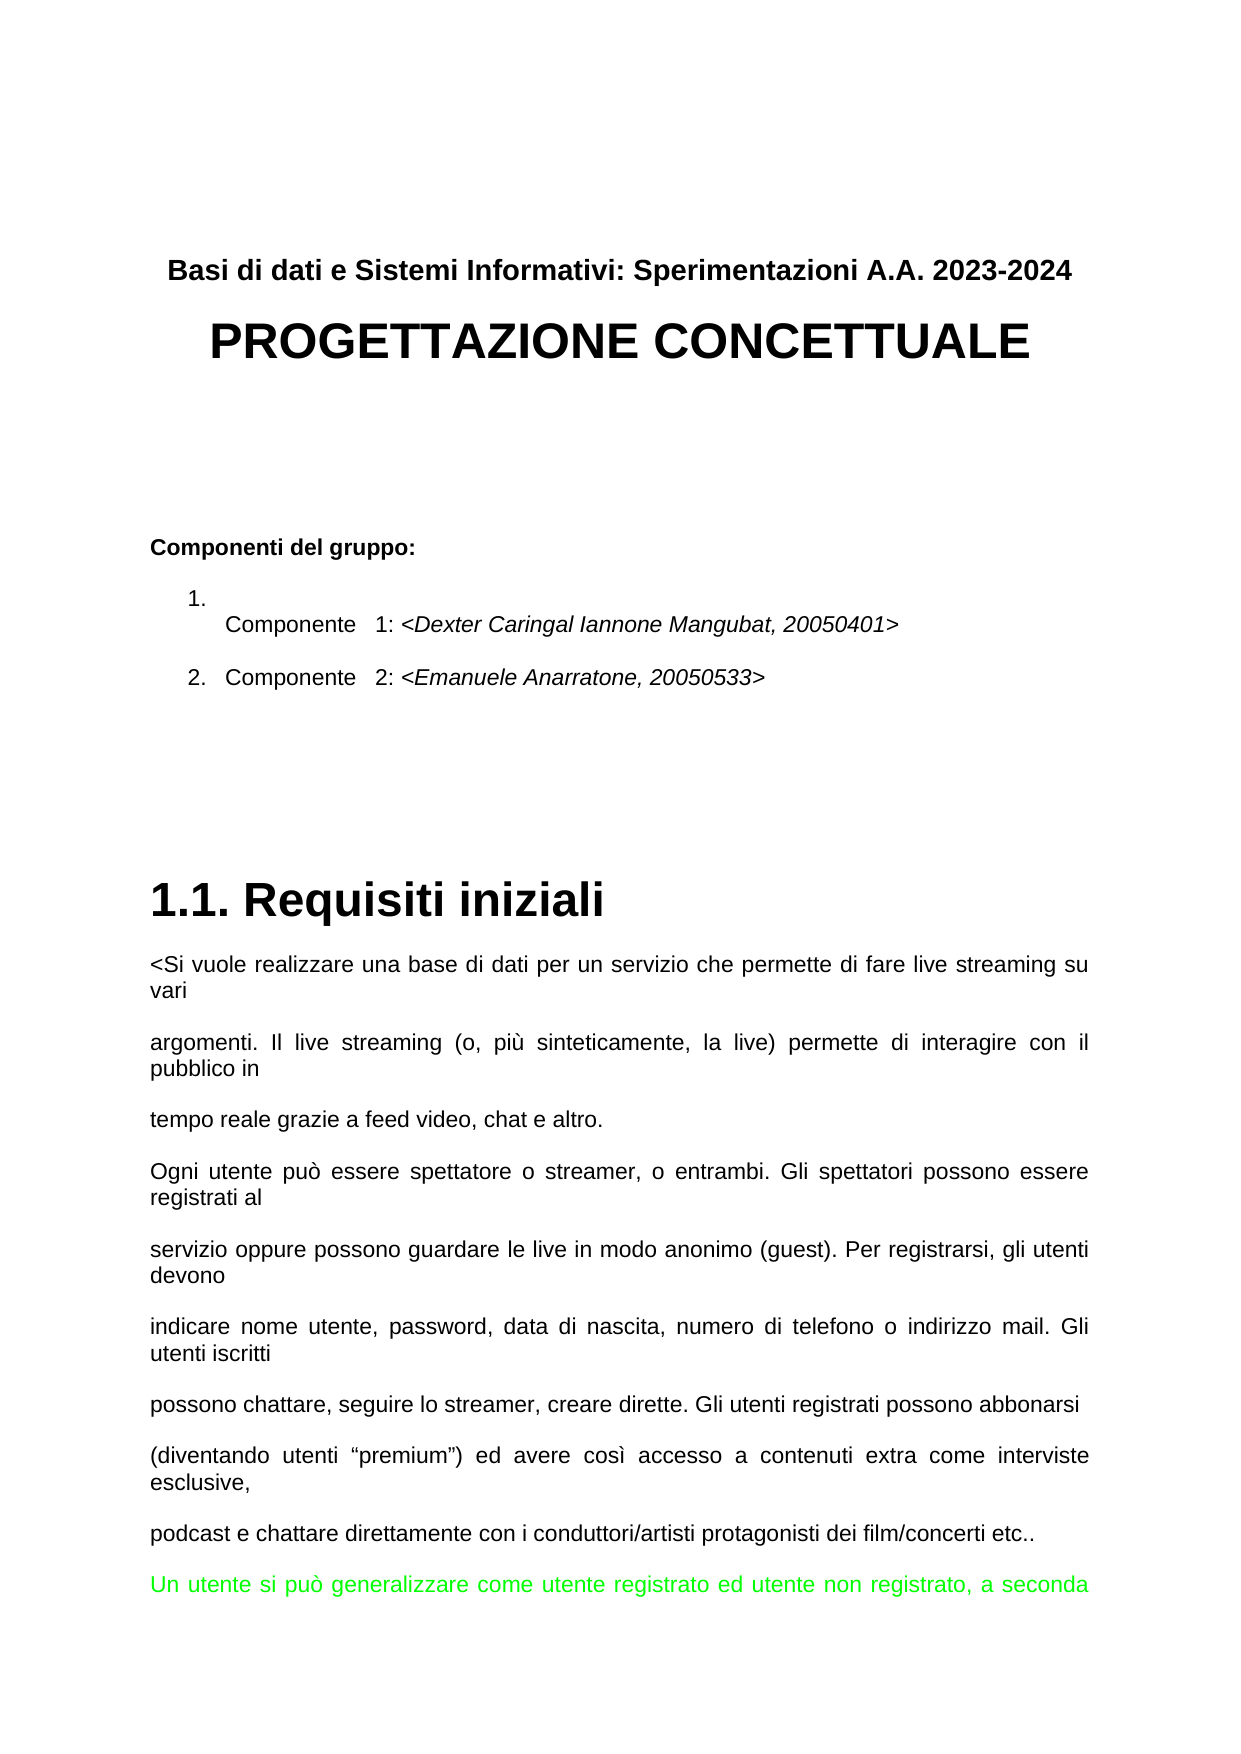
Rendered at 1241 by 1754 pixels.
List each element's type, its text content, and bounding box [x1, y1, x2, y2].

text servizio oppure possono guardare le live in modo anonimo (guest). Per registrarsi, gli utenti devono [150, 1236, 1090, 1288]
text Basi di dati e Sistemi Informativi: Sperimentazioni A.A. 2023-2024 [150, 253, 1090, 286]
list Componente 1: <Dexter Caringal Iannone Mangubat, 20050401> [187, 585, 1090, 664]
text Componenti del gruppo: [150, 534, 1090, 560]
text (diventando utenti “premium”) ed avere così accesso a contenuti extra come interviste esclusive, [150, 1442, 1090, 1495]
text argomenti. Il live streaming (o, più sinteticamente, la live) permette di interagire con il pubblico in [150, 1029, 1090, 1081]
text PROGETTAZIONE CONCETTUALE [150, 311, 1090, 369]
text podcast e chattare direttamente con i conduttori/artisti protagonisti dei film/concerti etc.. [150, 1520, 1090, 1546]
subtitle 1.1. Requisiti iniziali [150, 871, 1090, 926]
text Un utente si può generalizzare come utente registrato ed utente non registrato, a seconda [150, 1571, 1090, 1598]
text <Si vuole realizzare una base di dati per un servizio che permette di fare live streaming su vari [150, 951, 1090, 1004]
text tempo reale grazie a feed video, chat e altro. [150, 1106, 1090, 1133]
text Ogni utente può essere spettatore o streamer, o entrambi. Gli spettatori possono essere registrati al [150, 1158, 1090, 1211]
text possono chattare, seguire lo streamer, creare dirette. Gli utenti registrati possono abbonarsi [150, 1391, 1090, 1417]
text indicare nome utente, password, data di nascita, numero di telefono o indirizzo mail. Gli utenti iscritti [150, 1313, 1090, 1366]
list Componente 2: <Emanuele Anarratone, 20050533> [187, 664, 1090, 743]
